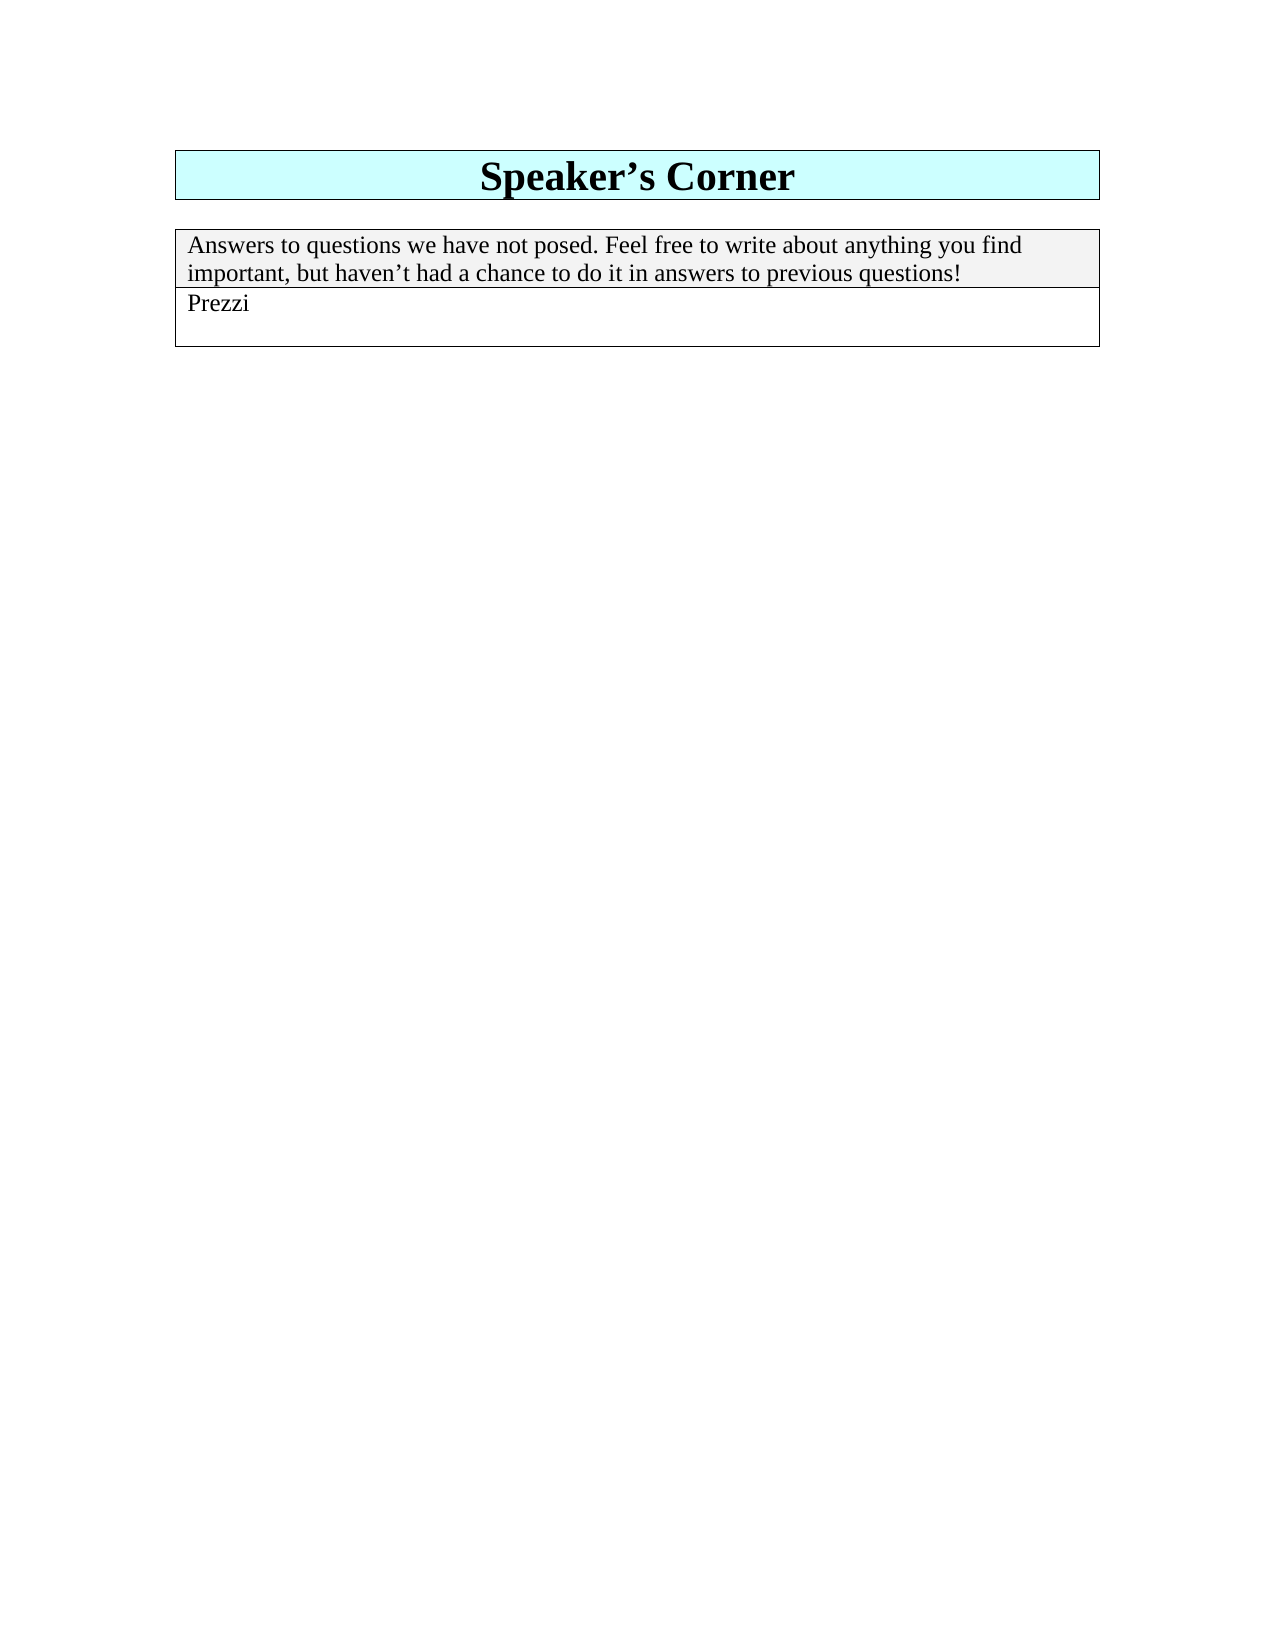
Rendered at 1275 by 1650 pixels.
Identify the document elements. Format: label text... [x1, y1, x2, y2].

table_cell Prezzi [176, 288, 1099, 346]
table_header Answers to questions we have not posed. Feel free to write about anything you find important, but haven’t had a chance to do it in answers to previous questions! [176, 230, 1099, 287]
table_header Speaker’s Corner [176, 151, 1099, 199]
